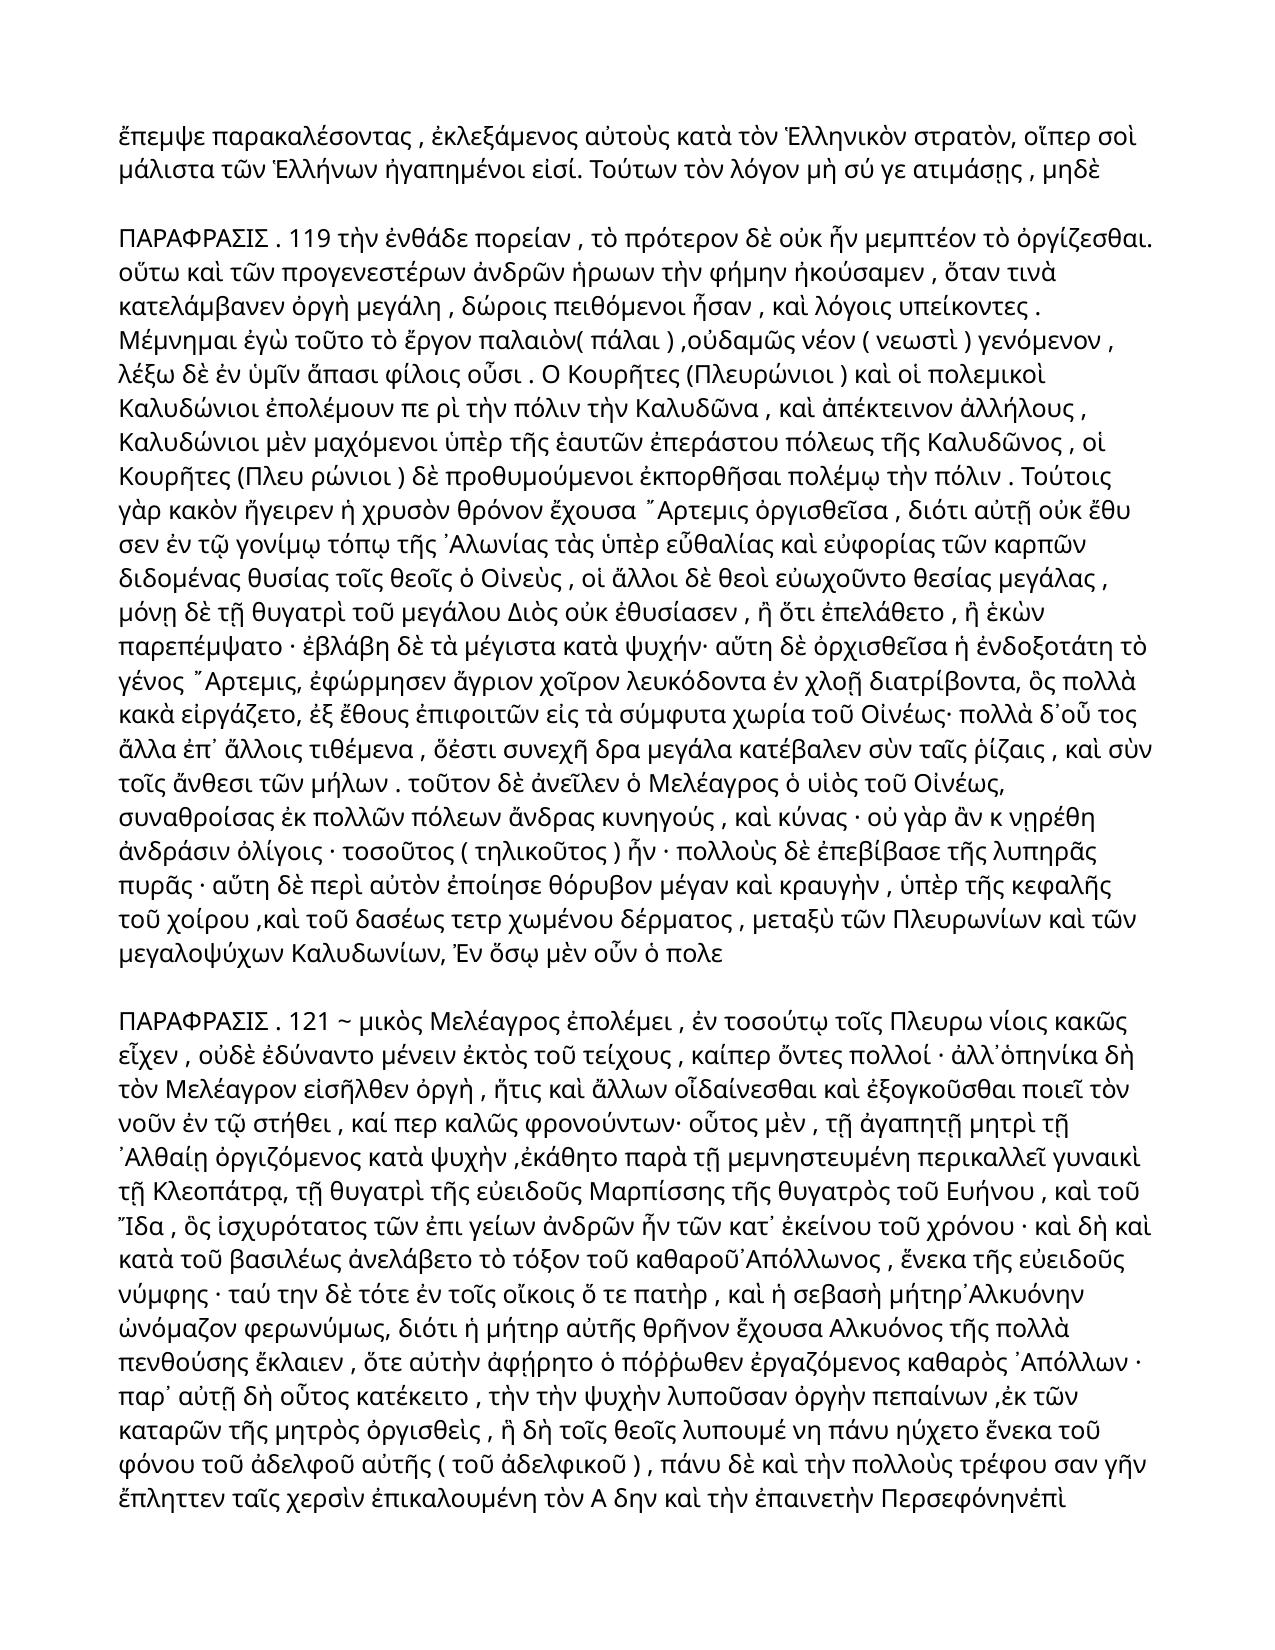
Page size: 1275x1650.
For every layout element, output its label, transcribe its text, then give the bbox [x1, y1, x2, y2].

text ΠΑΡΑΦΡΑΣΙΣ . 121 ~ μικὸς Μελέαγρος ἐπολέμει , ἐν τοσούτῳ τοῖς Πλευρω νίοις κακῶς εἶχεν , οὐδὲ ἐδύναντο μένειν ἐκτὸς τοῦ τείχους , καίπερ ὄντες πολλοί · ἀλλ᾿ὁπηνίκα δὴ τὸν Μελέαγρον εἰσῆλθεν ὀργὴ , ἥτις καὶ ἄλλων οἶδαίνεσθαι καὶ ἐξογκοῦσθαι ποιεῖ τὸν νοῦν ἐν τῷ στήθει , καί περ καλῶς φρονούντων· οὗτος μὲν , τῇ ἀγαπητῇ μητρὶ τῇ ᾿Αλθαίῃ ὀργιζόμενος κατὰ ψυχὴν ,ἐκάθητο παρὰ τῇ μεμνηστευμένη περικαλλεῖ γυναικὶ τῇ Κλεοπάτρᾳ, τῇ θυγατρὶ τῆς εὐειδοῦς Μαρπίσσης τῆς θυγατρὸς τοῦ Ευήνου , καὶ τοῦ Ἴδα , ὃς ἰσχυρότατος τῶν ἐπι γείων ἀνδρῶν ἦν τῶν κατ᾽ ἐκείνου τοῦ χρόνου · καὶ δὴ καὶ κατὰ τοῦ βασιλέως ἀνελάβετο τὸ τόξον τοῦ καθαροῦ᾿Απόλλωνος , ἕνεκα τῆς εὐειδοῦς νύμφης · ταύ την δὲ τότε ἐν τοῖς οἴκοις ὅ τε πατὴρ , καὶ ἡ σεβασὴ μήτηρ᾿Αλκυόνην ὠνόμαζον φερωνύμως, διότι ἡ μήτηρ αὐτῆς θρῆνον ἔχουσα Αλκυόνος τῆς πολλὰ πενθούσης ἔκλαιεν , ὅτε αὐτὴν ἀφῄρητο ὁ πόῤῥωθεν ἐργαζόμενος καθαρὸς ᾿Απόλλων · παρ᾿ αὐτῇ δὴ οὗτος κατέκειτο , τὴν τὴν ψυχὴν λυποῦσαν ὀργὴν πεπαίνων ,ἐκ τῶν καταρῶν τῆς μητρὸς ὀργισθεὶς , ἣ δὴ τοῖς θεοῖς λυπουμέ νη πάνυ ηύχετο ἕνεκα τοῦ φόνου τοῦ ἀδελφοῦ αὐτῆς ( τοῦ ἀδελφικοῦ ) , πάνυ δὲ καὶ τὴν πολλοὺς τρέφου σαν γῆν ἔπληττεν ταῖς χερσὶν ἐπικαλουμένη τὸν Α δην καὶ τὴν ἐπαινετὴν Περσεφόνηνἐπὶ [118, 1004, 1157, 1515]
text ΠΑΡΑΦΡΑΣΙΣ . 119 τὴν ἐνθάδε πορείαν , τὸ πρότερον δὲ οὐκ ἦν μεμπτέον τὸ ὀργίζεσθαι. οὕτω καὶ τῶν προγενεστέρων ἀνδρῶν ἡρωων τὴν φήμην ἠκούσαμεν , ὅταν τινὰ κατελάμβανεν ὀργὴ μεγάλη , δώροις πειθόμενοι ἦσαν , καὶ λόγοις υπείκοντες . Μέμνημαι ἐγὼ τοῦτο τὸ ἔργον παλαιὸν( πάλαι ) ,οὐδαμῶς νέον ( νεωστὶ ) γενόμενον , λέξω δὲ ἐν ὑμῖν ἅπασι φίλοις οὖσι . Ο Κουρῆτες (Πλευρώνιοι ) καὶ οἱ πολεμικοὶ Καλυδώνιοι ἐπολέμουν πε ρὶ τὴν πόλιν τὴν Καλυδῶνα , καὶ ἀπέκτεινον ἀλλήλους , Καλυδώνιοι μὲν μαχόμενοι ὑπὲρ τῆς ἑαυτῶν ἐπεράστου πόλεως τῆς Καλυδῶνος , οἱ Κουρῆτες (Πλευ ρώνιοι ) δὲ προθυμούμενοι ἐκπορθῆσαι πολέμῳ τὴν πόλιν . Τούτοις γὰρ κακὸν ἤγειρεν ἡ χρυσὸν θρόνον ἔχουσα ῎Αρτεμις ὀργισθεῖσα , διότι αὐτῇ οὐκ ἔθυ σεν ἐν τῷ γονίμῳ τόπῳ τῆς ᾿Αλωνίας τὰς ὑπὲρ εὖθαλίας καὶ εὐφορίας τῶν καρπῶν διδομένας θυσίας τοῖς θεοῖς ὁ Οἰνεὺς , οἱ ἄλλοι δὲ θεοὶ εὐωχοῦντο θεσίας μεγάλας , μόνῃ δὲ τῇ θυγατρὶ τοῦ μεγάλου Διὸς οὐκ ἐθυσίασεν , ἢ ὅτι ἐπελάθετο , ἢ ἑκὼν παρεπέμψατο · ἐβλάβη δὲ τὰ μέγιστα κατὰ ψυχήν· αὕτη δὲ ὀρχισθεῖσα ἡ ἐνδοξοτάτη τὸ γένος ῎Αρτεμις, ἐφώρμησεν ἄγριον χοῖρον λευκόδοντα ἐν χλοῇ διατρίβοντα, ὃς πολλὰ κακὰ εἰργάζετο, ἐξ ἔθους ἐπιφοιτῶν εἰς τὰ σύμφυτα χωρία τοῦ Οἰνέως· πολλὰ δ᾽οὗ τος ἄλλα ἐπ᾽ ἄλλοις τιθέμενα , ὅἐστι συνεχῆ δρα μεγάλα κατέβαλεν σὺν ταῖς ῥίζαις , καὶ σὺν τοῖς ἄνθεσι τῶν μήλων . τοῦτον δὲ ἀνεῖλεν ὁ Μελέαγρος ὁ υἱὸς τοῦ Οἰνέως, συναθροίσας ἐκ πολλῶν πόλεων ἄνδρας κυνηγούς , καὶ κύνας · οὐ γὰρ ἂν κ νῃρέθη ἀνδράσιν ὀλίγοις · τοσοῦτος ( τηλικοῦτος ) ἦν · πολλοὺς δὲ ἐπεβίβασε τῆς λυπηρᾶς πυρᾶς · αὕτη δὲ περὶ αὐτὸν ἐποίησε θόρυβον μέγαν καὶ κραυγὴν , ὑπὲρ τῆς κεφαλῆς τοῦ χοίρου ,καὶ τοῦ δασέως τετρ χωμένου δέρματος , μεταξὺ τῶν Πλευρωνίων καὶ τῶν μεγαλοψύχων Καλυδωνίων, Ἐν ὅσῳ μὲν οὖν ὁ πολε [118, 220, 1157, 970]
text ἔπεμψε παρακαλέσοντας , ἐκλεξάμενος αὐτοὺς κατὰ τὸν Ἑλληνικὸν στρατὸν, οἵπερ σοὶ μάλιστα τῶν Ἑλλήνων ἠγαπημένοι εἰσί. Τούτων τὸν λόγον μὴ σύ γε ατιμάσῃς , μηδὲ [118, 118, 1157, 186]
